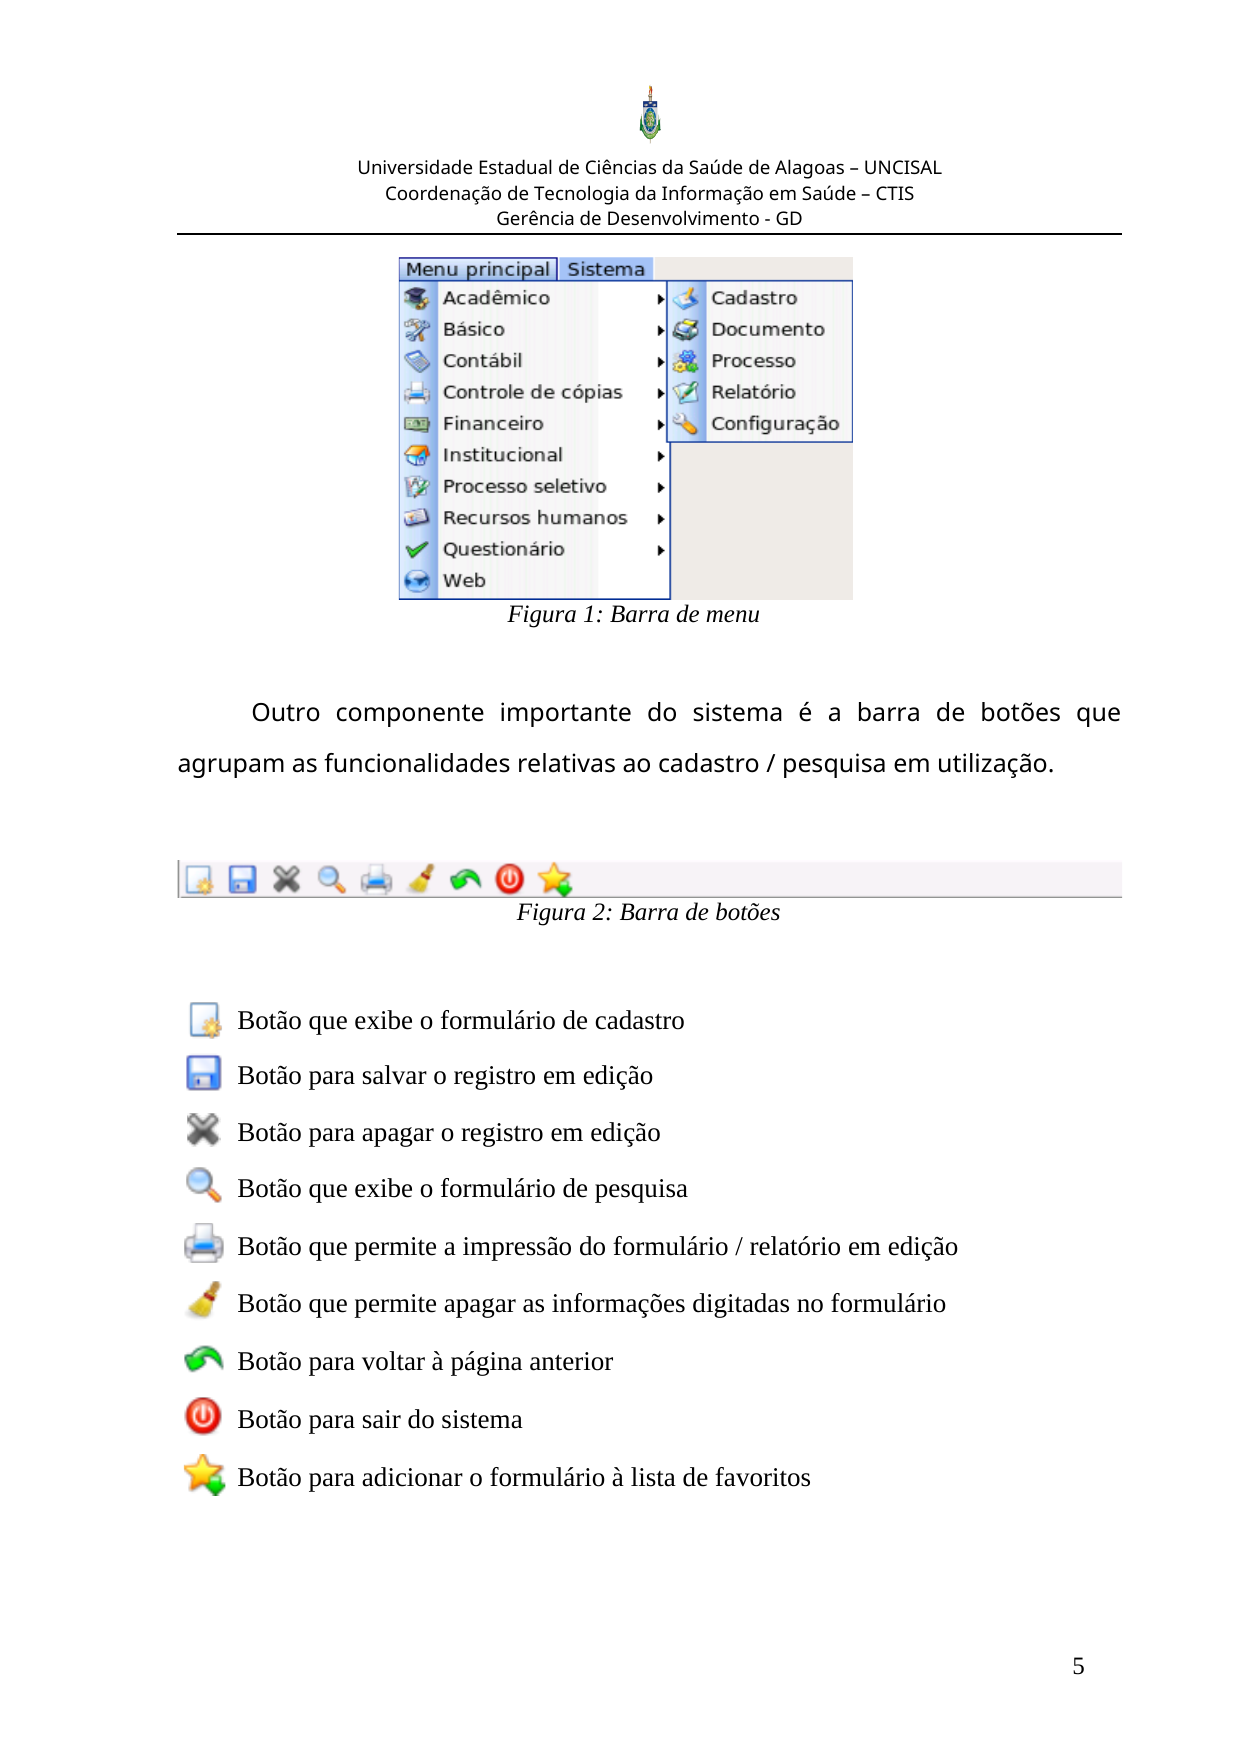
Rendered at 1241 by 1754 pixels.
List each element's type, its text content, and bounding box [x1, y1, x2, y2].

picture [184, 1110, 225, 1151]
table_cell [178, 1053, 231, 1104]
table_cell [178, 1105, 231, 1159]
table_cell Botão que permite apagar as informações digitadas no formulário [231, 1275, 1122, 1333]
picture [398, 257, 853, 600]
table_cell [178, 1047, 231, 1052]
picture [638, 82, 662, 146]
picture [185, 999, 224, 1041]
table_header Botão que exibe o formulário de cadastro [231, 994, 1122, 1047]
table_cell Botão para adicionar o formulário à lista de favoritos [231, 1448, 1122, 1506]
table_cell Botão para apagar o registro em edição [231, 1105, 1122, 1159]
table_cell Botão para salvar o registro em edição [231, 1047, 1122, 1104]
picture [183, 1052, 226, 1095]
table_cell Botão para sair do sistema [231, 1391, 1122, 1448]
table_cell Botão que exibe o formulário de pesquisa [231, 1159, 1122, 1217]
table_cell Botão que permite a impressão do formulário / relatório em edição [231, 1217, 1122, 1275]
table_cell [178, 1333, 231, 1338]
picture [183, 1396, 226, 1438]
table_cell [178, 1217, 231, 1264]
table_cell Botão para voltar à página anterior [231, 1333, 1122, 1391]
picture [183, 1280, 226, 1323]
picture [183, 1454, 226, 1496]
picture [177, 860, 1123, 898]
text Outro componente importante do sistema é a barra de botões que agrupam as funcionalidades relativas ao cadastro / pesquisa em utilização. [177, 694, 1122, 779]
text Figura 2: Barra de botões [177, 898, 1122, 926]
text Figura 1: Barra de menu [420, 600, 849, 627]
table_header [178, 994, 231, 1047]
table_cell [178, 1275, 231, 1333]
picture [183, 1165, 226, 1207]
table_cell [178, 1265, 231, 1275]
table_cell [178, 1159, 231, 1217]
table_cell [178, 1448, 231, 1506]
picture [183, 1338, 226, 1381]
picture [183, 1222, 226, 1265]
table_cell [178, 1391, 231, 1448]
table_cell [178, 1339, 231, 1391]
